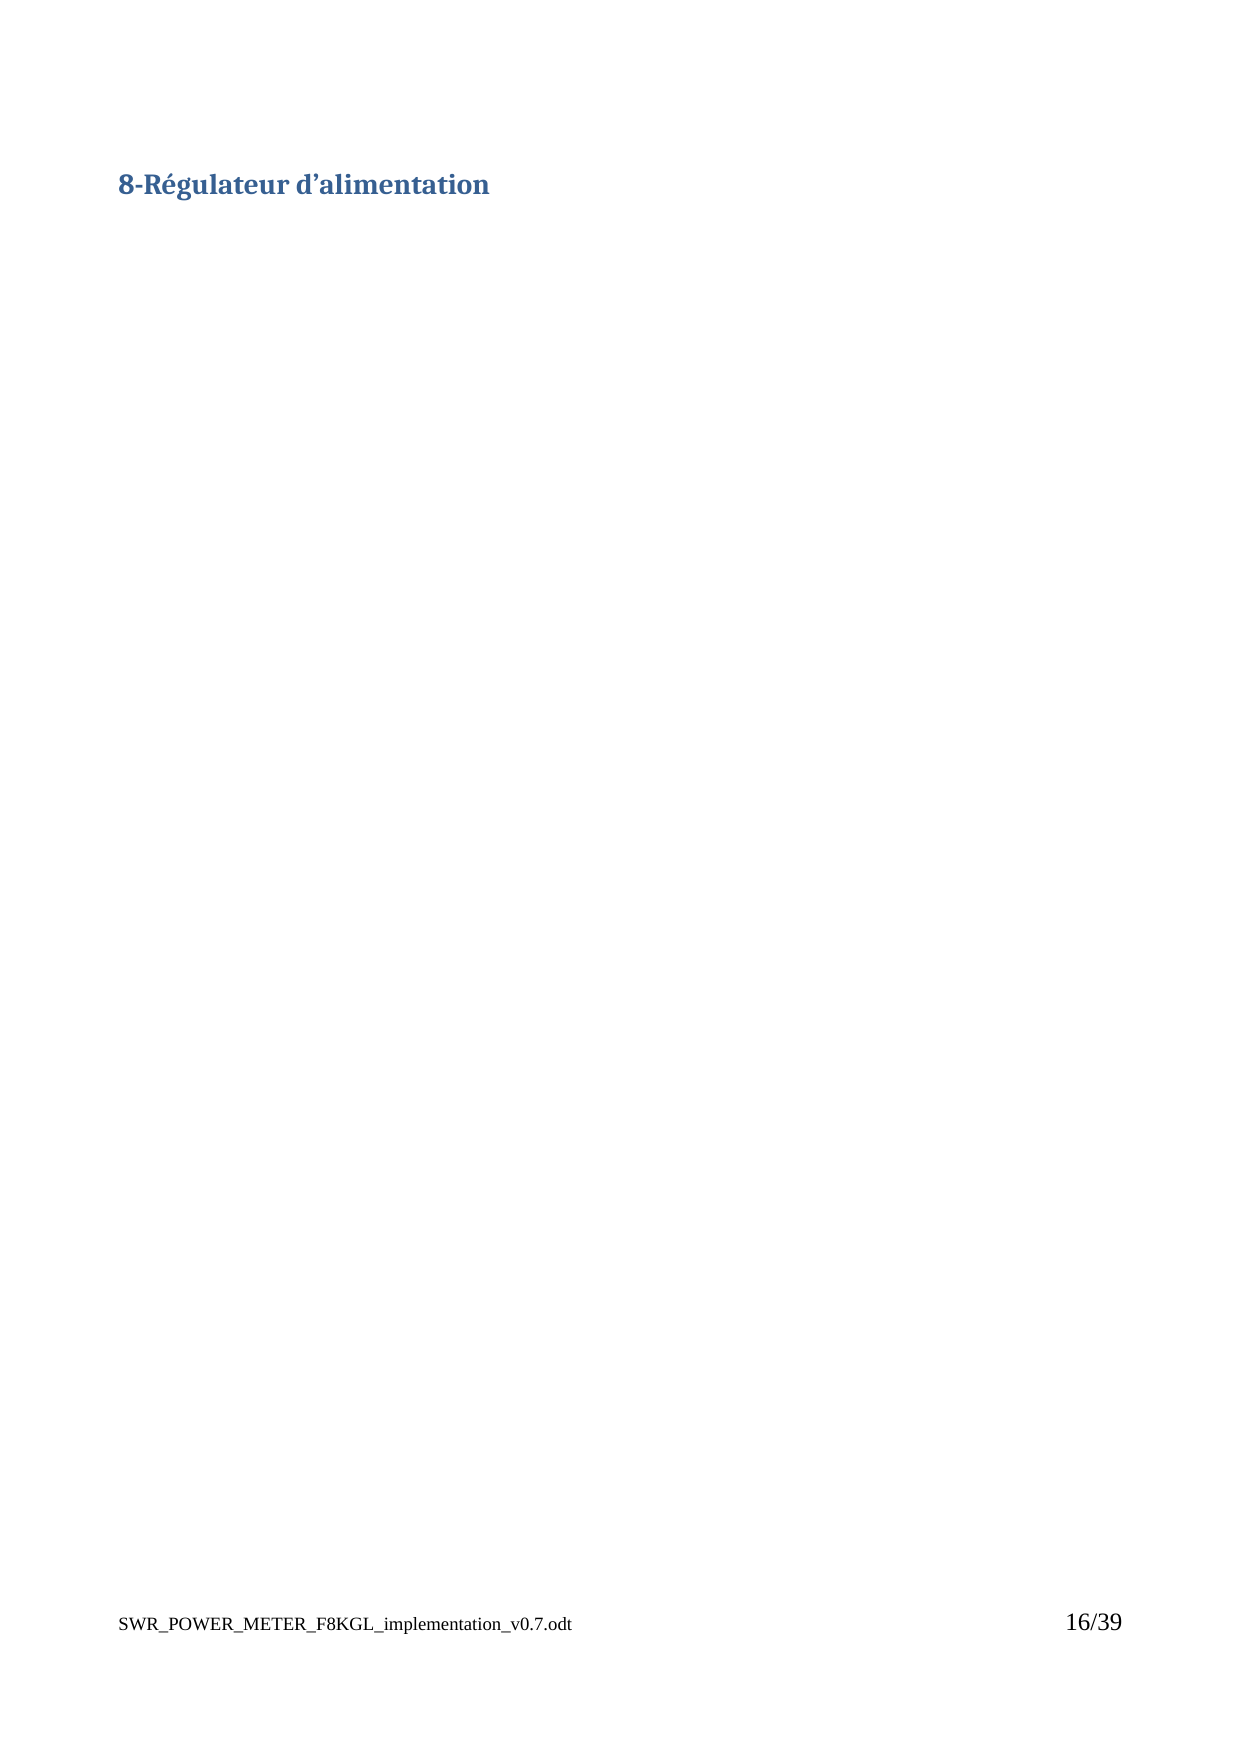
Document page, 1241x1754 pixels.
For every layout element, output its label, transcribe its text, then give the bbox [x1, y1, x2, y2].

subtitle 8-Régulateur d’alimentation [118, 168, 1122, 202]
